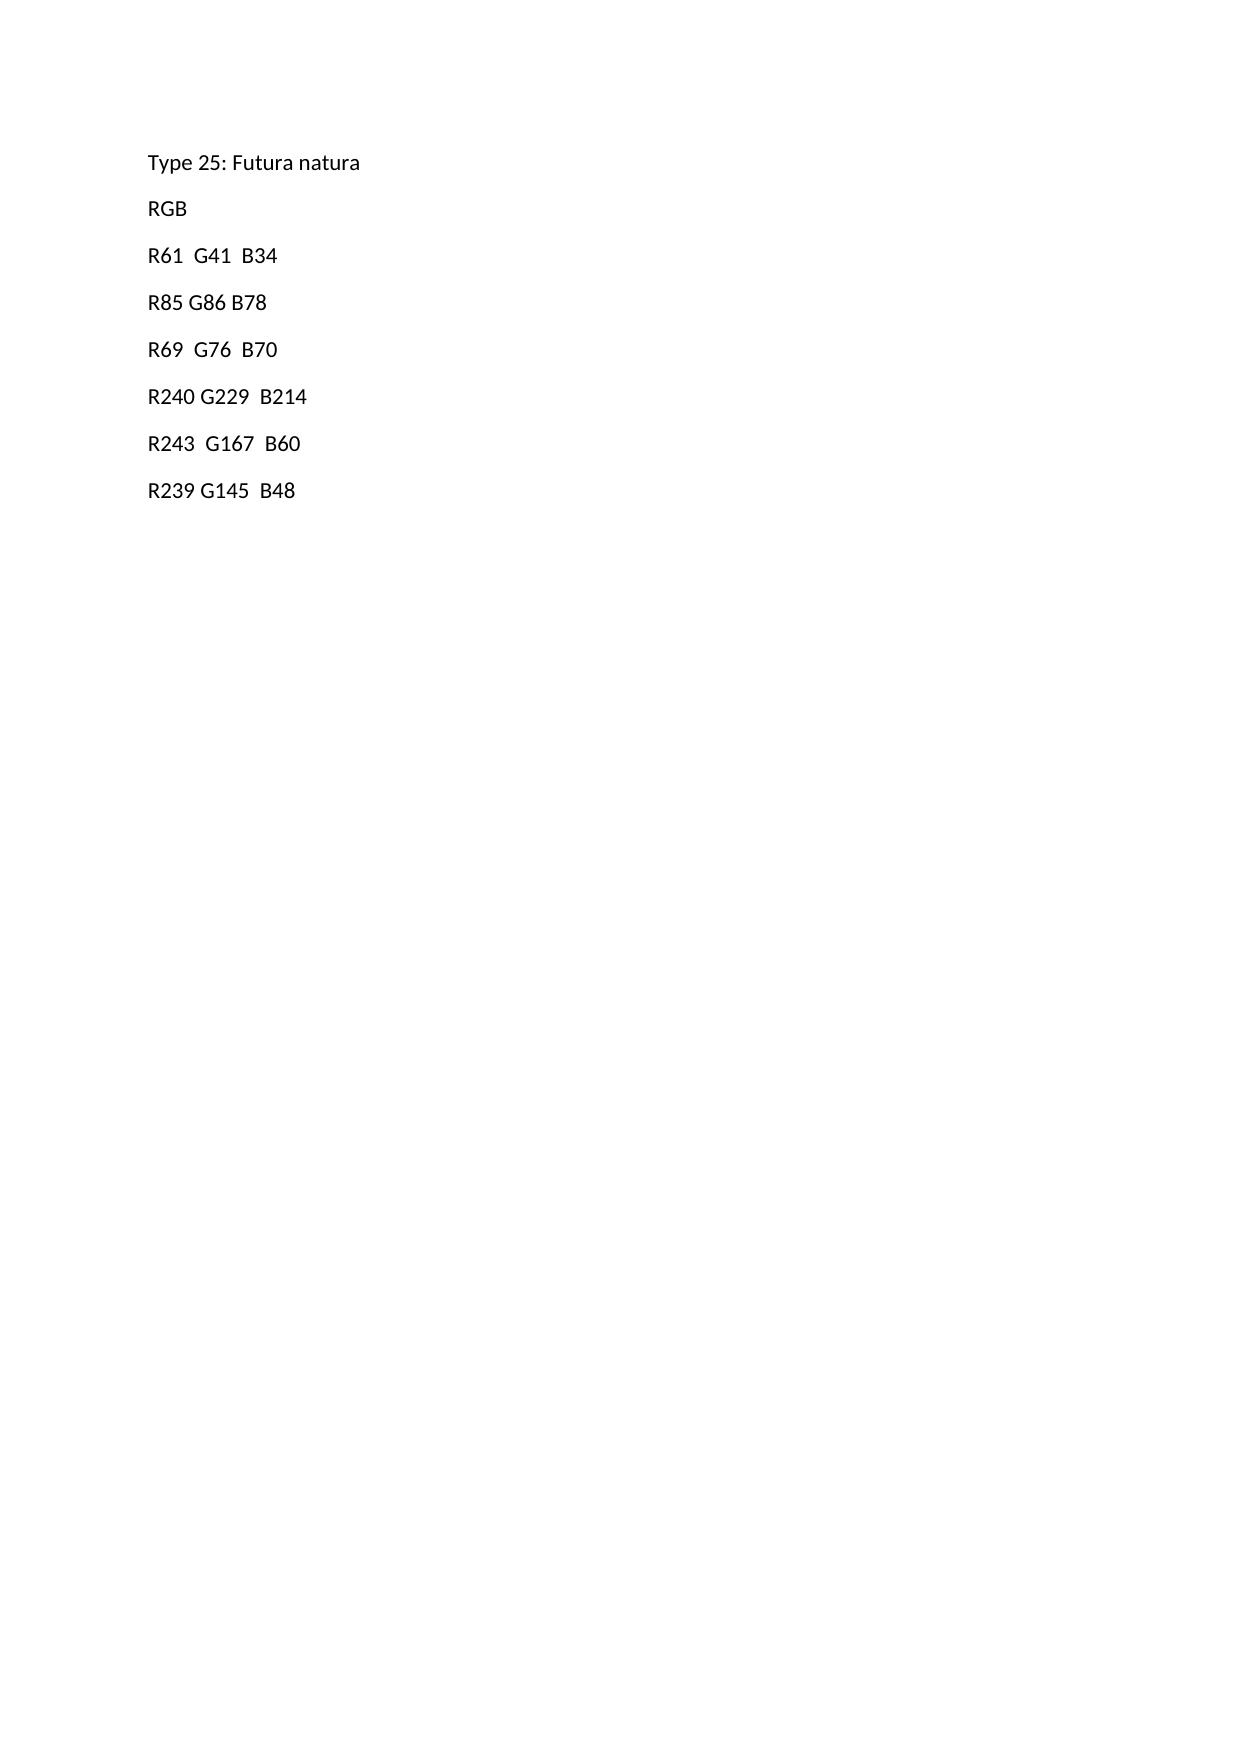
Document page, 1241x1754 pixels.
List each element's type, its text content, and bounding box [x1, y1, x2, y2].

text R239 G145 B48 [148, 476, 1093, 504]
text R240 G229 B214 [148, 382, 1093, 410]
text R61 G41 B34 [148, 241, 1093, 269]
text Type 25: Futura natura [148, 148, 1093, 176]
text RGB [148, 194, 1093, 222]
text R69 G76 B70 [148, 335, 1093, 363]
text R85 G86 B78 [148, 288, 1093, 316]
text R243 G167 B60 [148, 429, 1093, 457]
